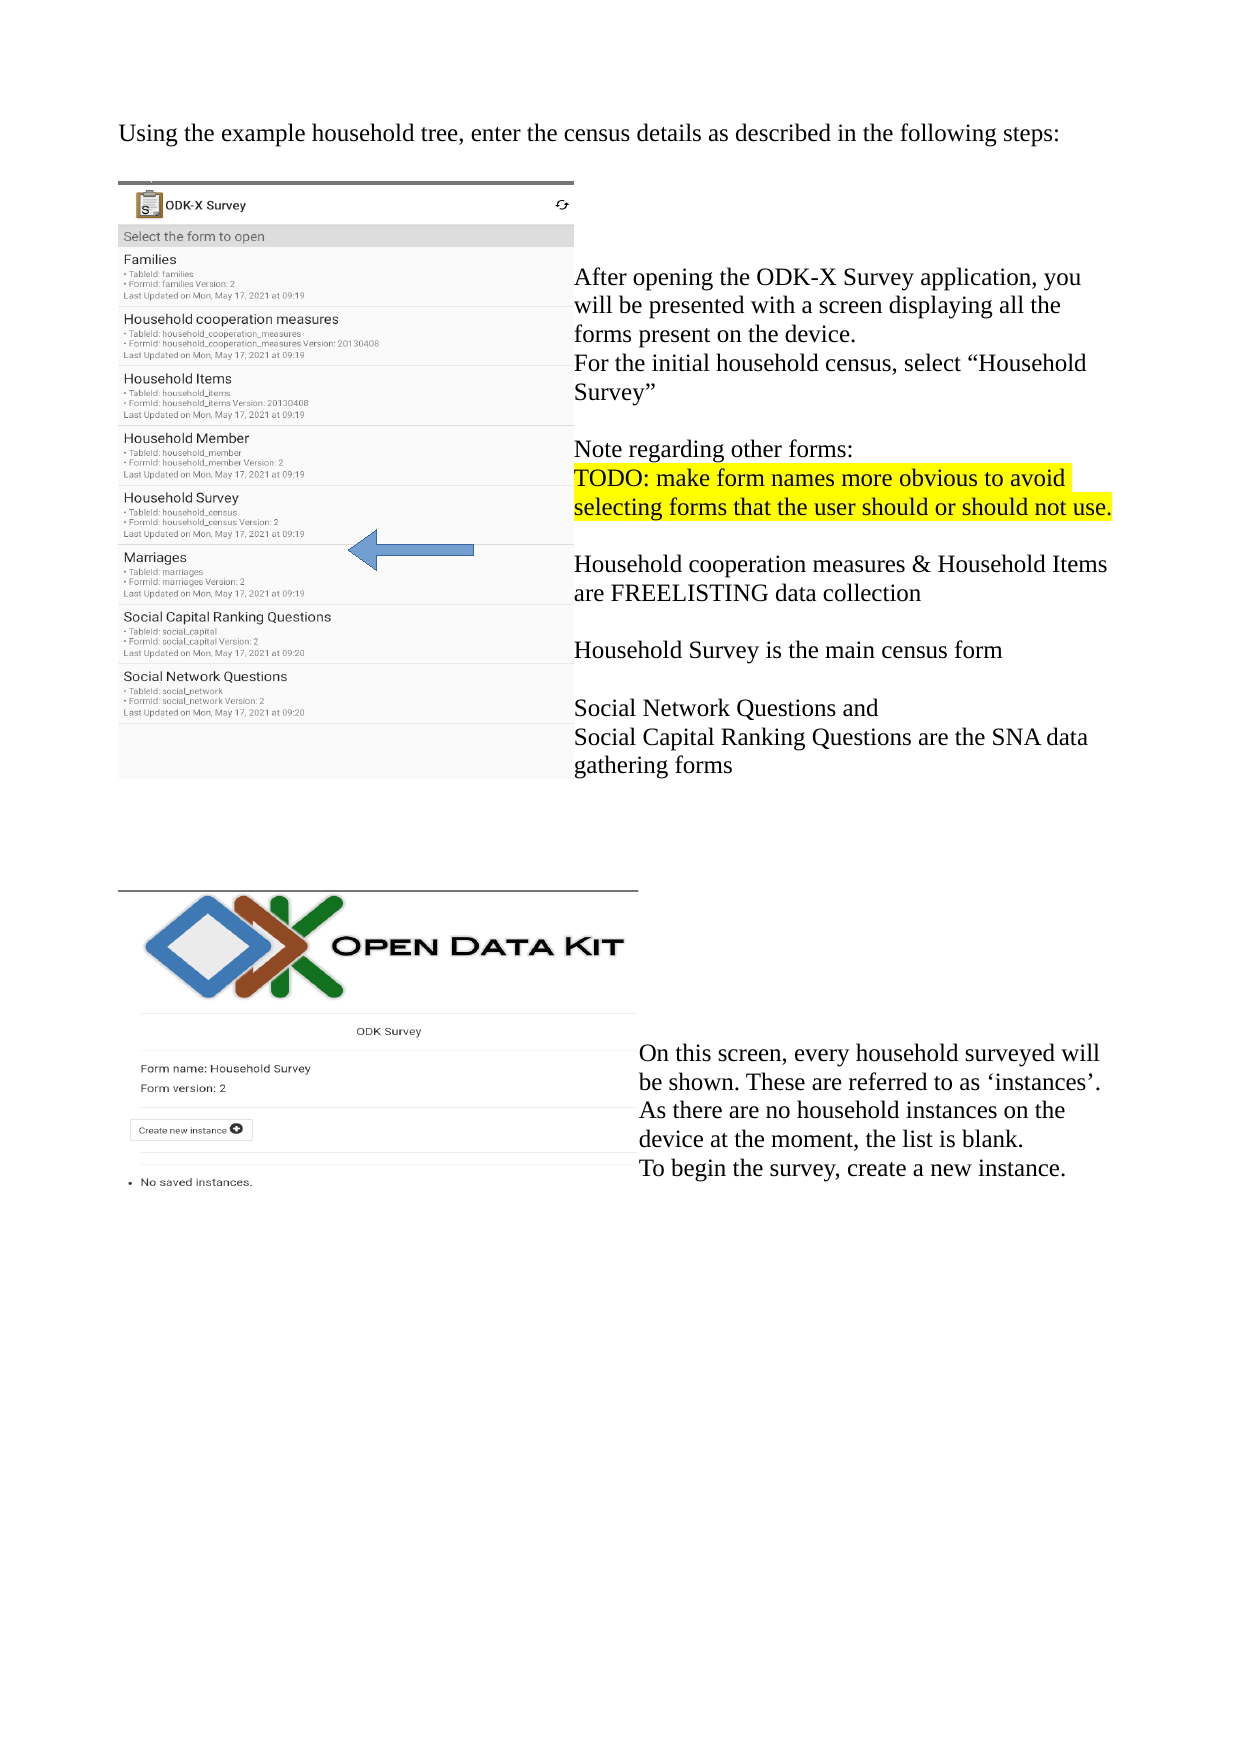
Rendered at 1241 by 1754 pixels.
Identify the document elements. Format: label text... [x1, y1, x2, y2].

text Note regarding other forms: [574, 434, 1122, 463]
text Social Capital Ranking Questions are the SNA data gathering forms [574, 722, 1122, 779]
text To begin the survey, create a new instance. [639, 1153, 1122, 1182]
text Household cooperation measures & Household Items are FREELISTING data collection [574, 549, 1122, 607]
picture [118, 890, 639, 1333]
text As there are no household instances on the device at the moment, the list is blank. [639, 1096, 1122, 1153]
text On this screen, every household surveyed will be shown. These are referred to as ‘instances’. [639, 1038, 1122, 1096]
text Using the example household tree, enter the census details as described in the following steps: [118, 118, 1122, 147]
picture [118, 181, 574, 779]
text Household Survey is the main census form [574, 636, 1122, 664]
text Social Network Questions and [574, 693, 1122, 722]
text TODO: make form names more obvious to avoid selecting forms that the user should or should not use. [574, 463, 1122, 521]
text For the initial household census, select “Household Survey” [574, 348, 1122, 406]
text After opening the ODK-X Survey application, you will be presented with a screen displaying all the forms present on the device. [574, 262, 1122, 348]
